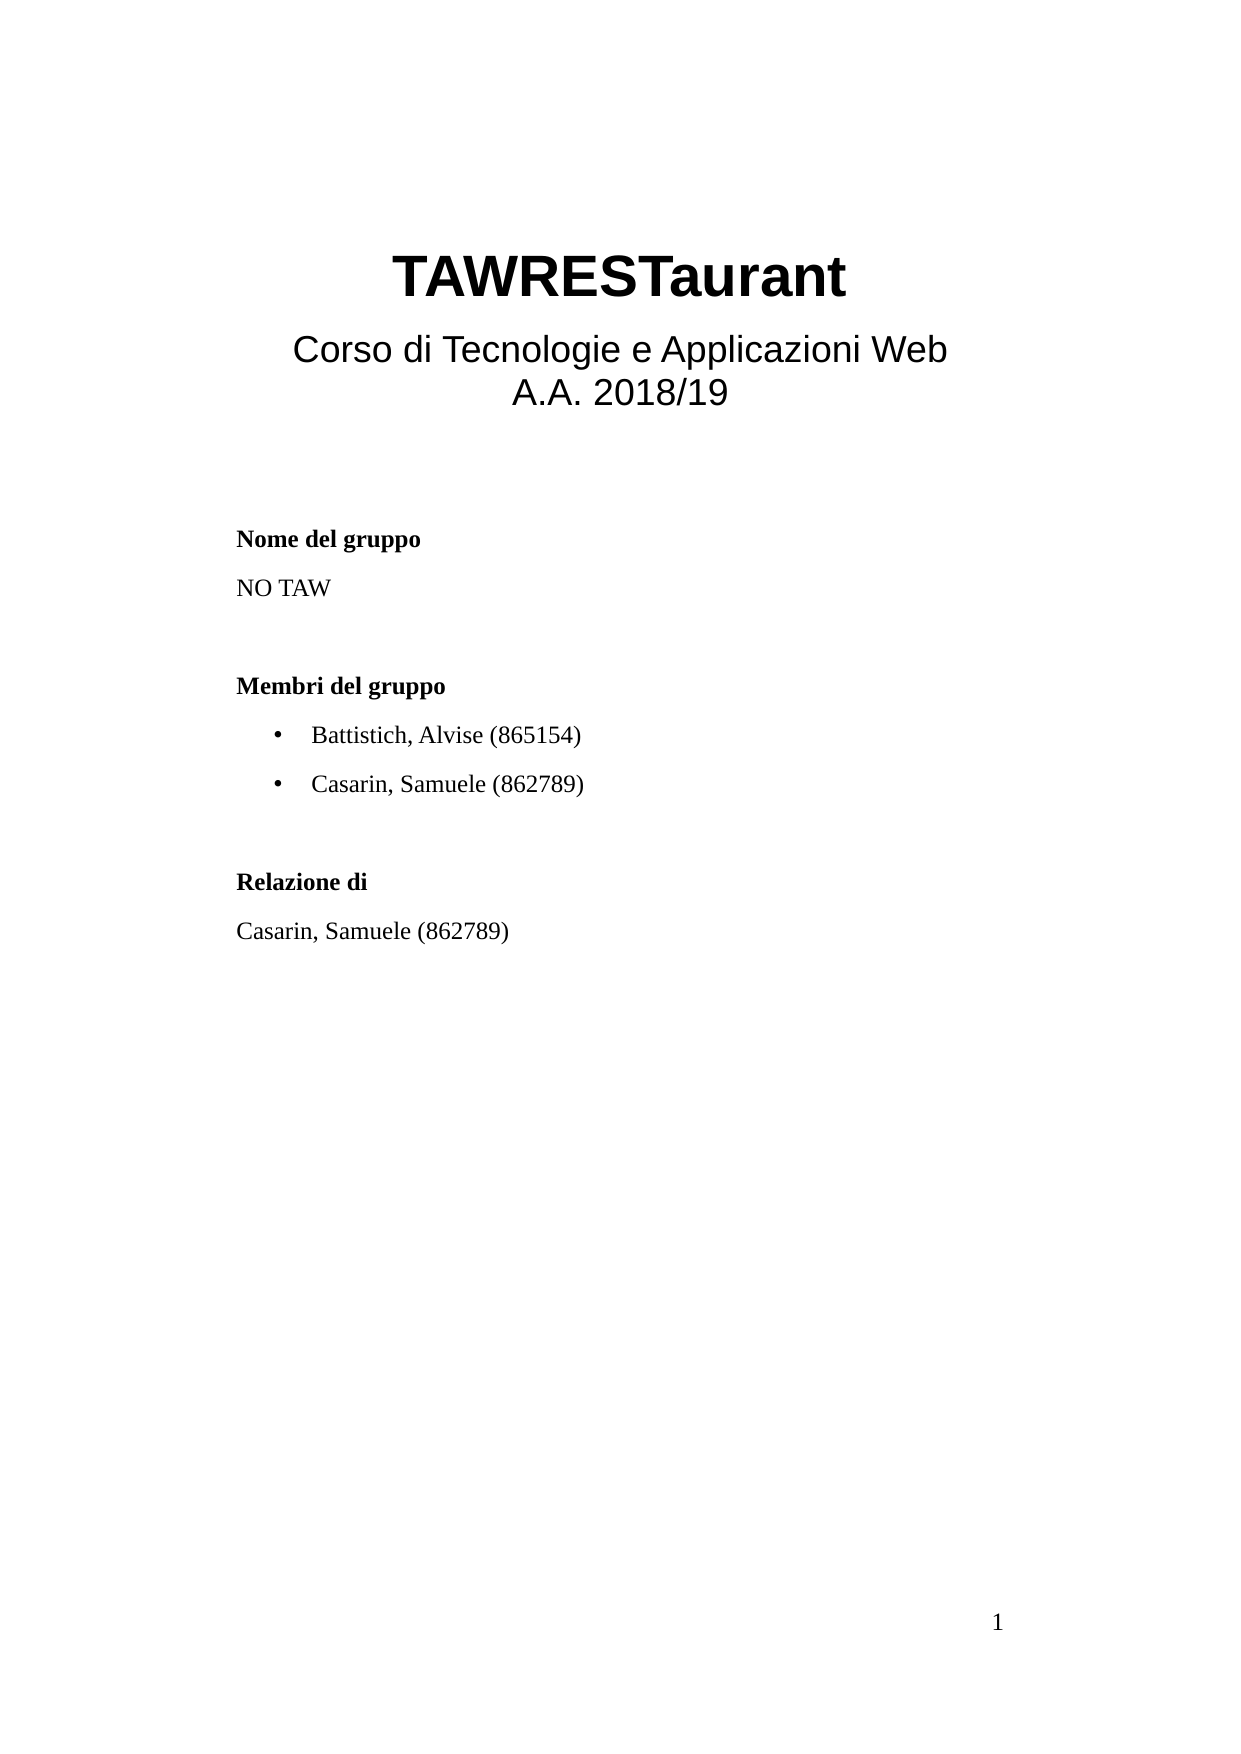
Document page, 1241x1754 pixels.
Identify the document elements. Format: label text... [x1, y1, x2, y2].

text Nome del gruppo [236, 524, 1004, 553]
subtitle Corso di Tecnologie e Applicazioni Web A.A. 2018/19 [236, 327, 1004, 413]
title TAWRESTaurant [236, 241, 1004, 308]
text Relazione di [236, 867, 1004, 896]
list Battistich, Alvise (865154) [274, 720, 1004, 749]
text Membri del gruppo [236, 671, 1004, 700]
list Casarin, Samuele (862789) [274, 769, 1004, 798]
text Casarin, Samuele (862789) [236, 916, 1004, 945]
text NO TAW [236, 573, 1004, 602]
